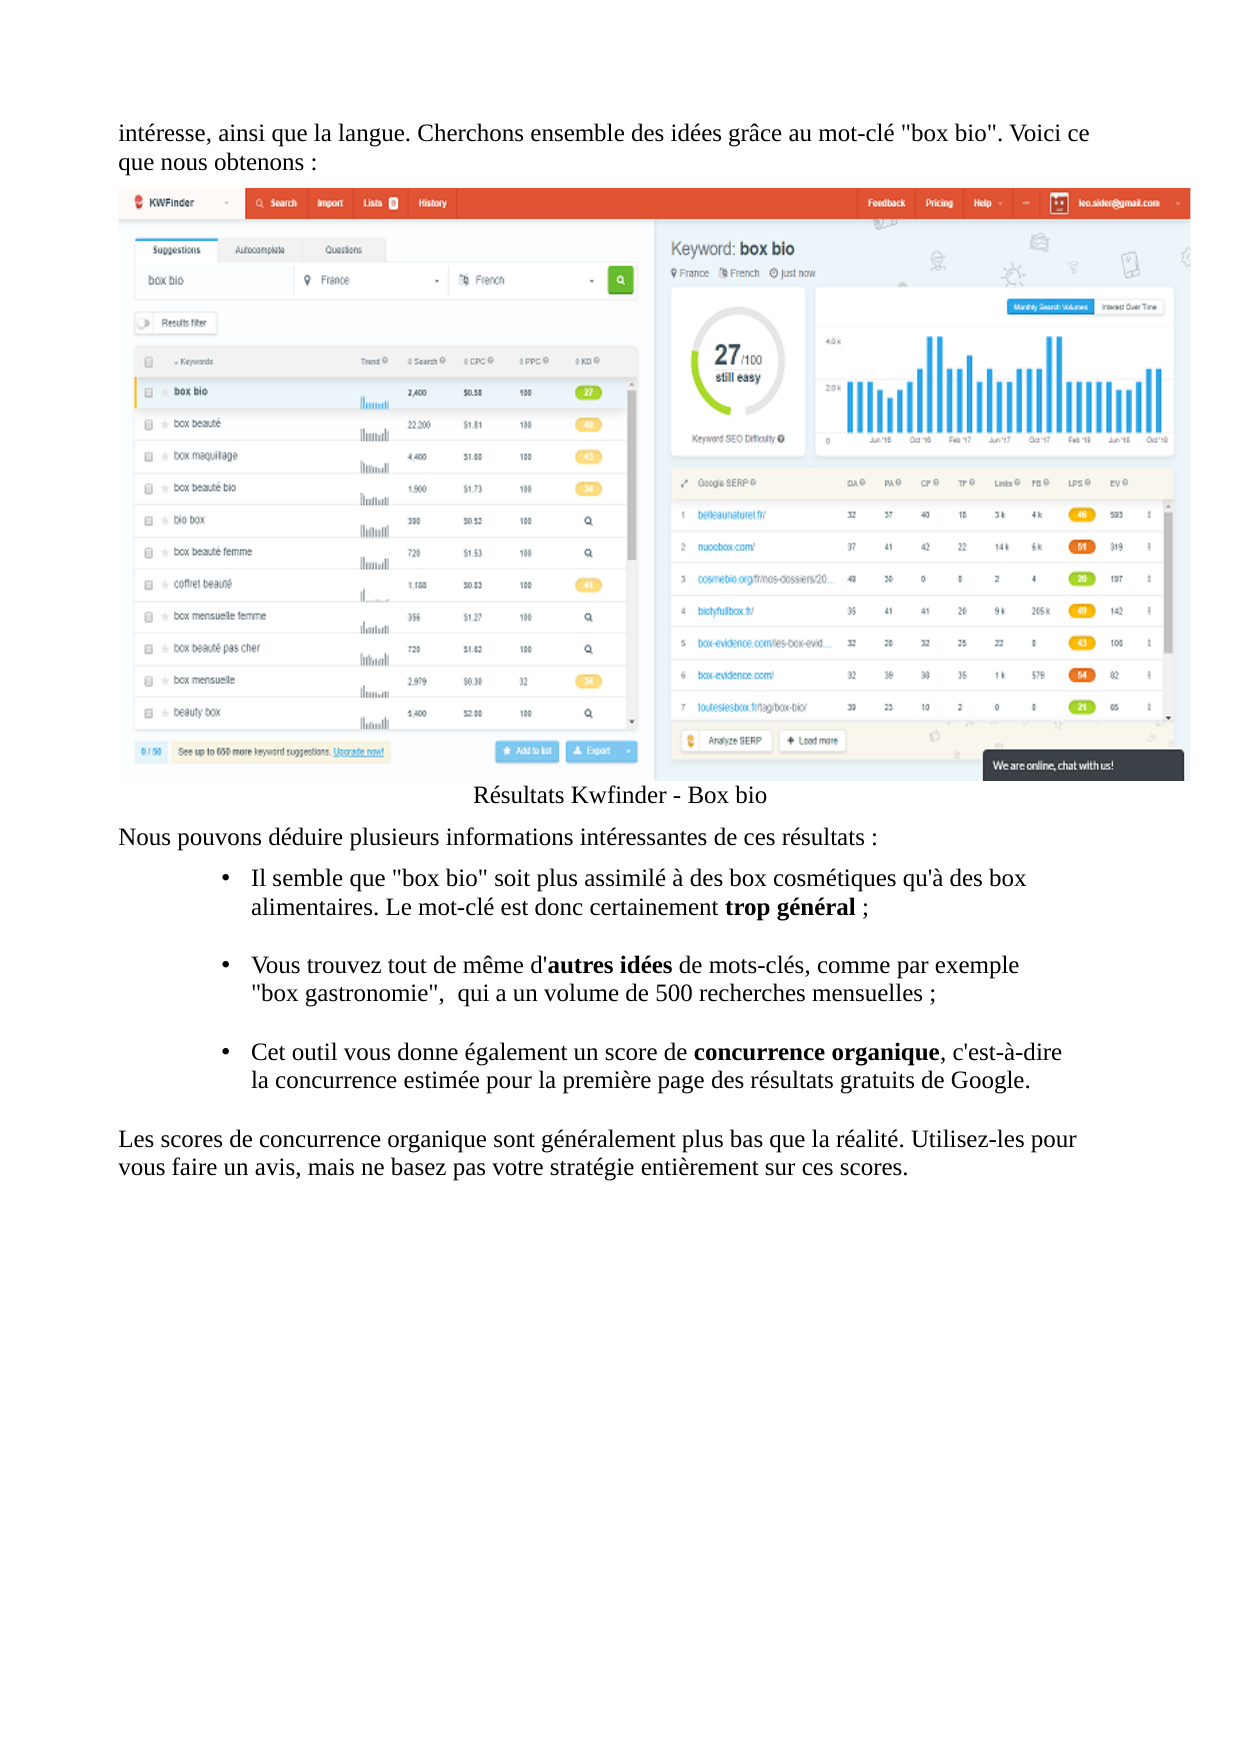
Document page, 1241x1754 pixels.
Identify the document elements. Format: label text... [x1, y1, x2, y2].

list Cet outil vous donne également un score de concurrence organique, c'est-à-dire la concurrence estimée pour la première page des résultats gratuits de Google. [221, 1037, 1063, 1094]
list Il semble que "box bio" soit plus assimilé à des box cosmétiques qu'à des box alimentaires. Le mot-clé est donc certainement trop général ; [221, 863, 1063, 920]
text Nous pouvons déduire plusieurs informations intéressantes de ces résultats : [118, 822, 1122, 850]
list Vous trouvez tout de même d'autres idées de mots-clés, comme par exemple "box gastronomie", qui a un volume de 500 recherches mensuelles ; [221, 950, 1063, 1007]
picture [118, 188, 1191, 781]
text Résultats Kwfinder - Box bio [118, 781, 1122, 809]
text intéresse, ainsi que la langue. Cherchons ensemble des idées grâce au mot-clé "box bio". Voici ce que nous obtenons : [118, 118, 1122, 176]
text Les scores de concurrence organique sont généralement plus bas que la réalité. Utilisez-les pour vous faire un avis, mais ne basez pas votre stratégie entièrement sur ces scores. [118, 1124, 1122, 1181]
